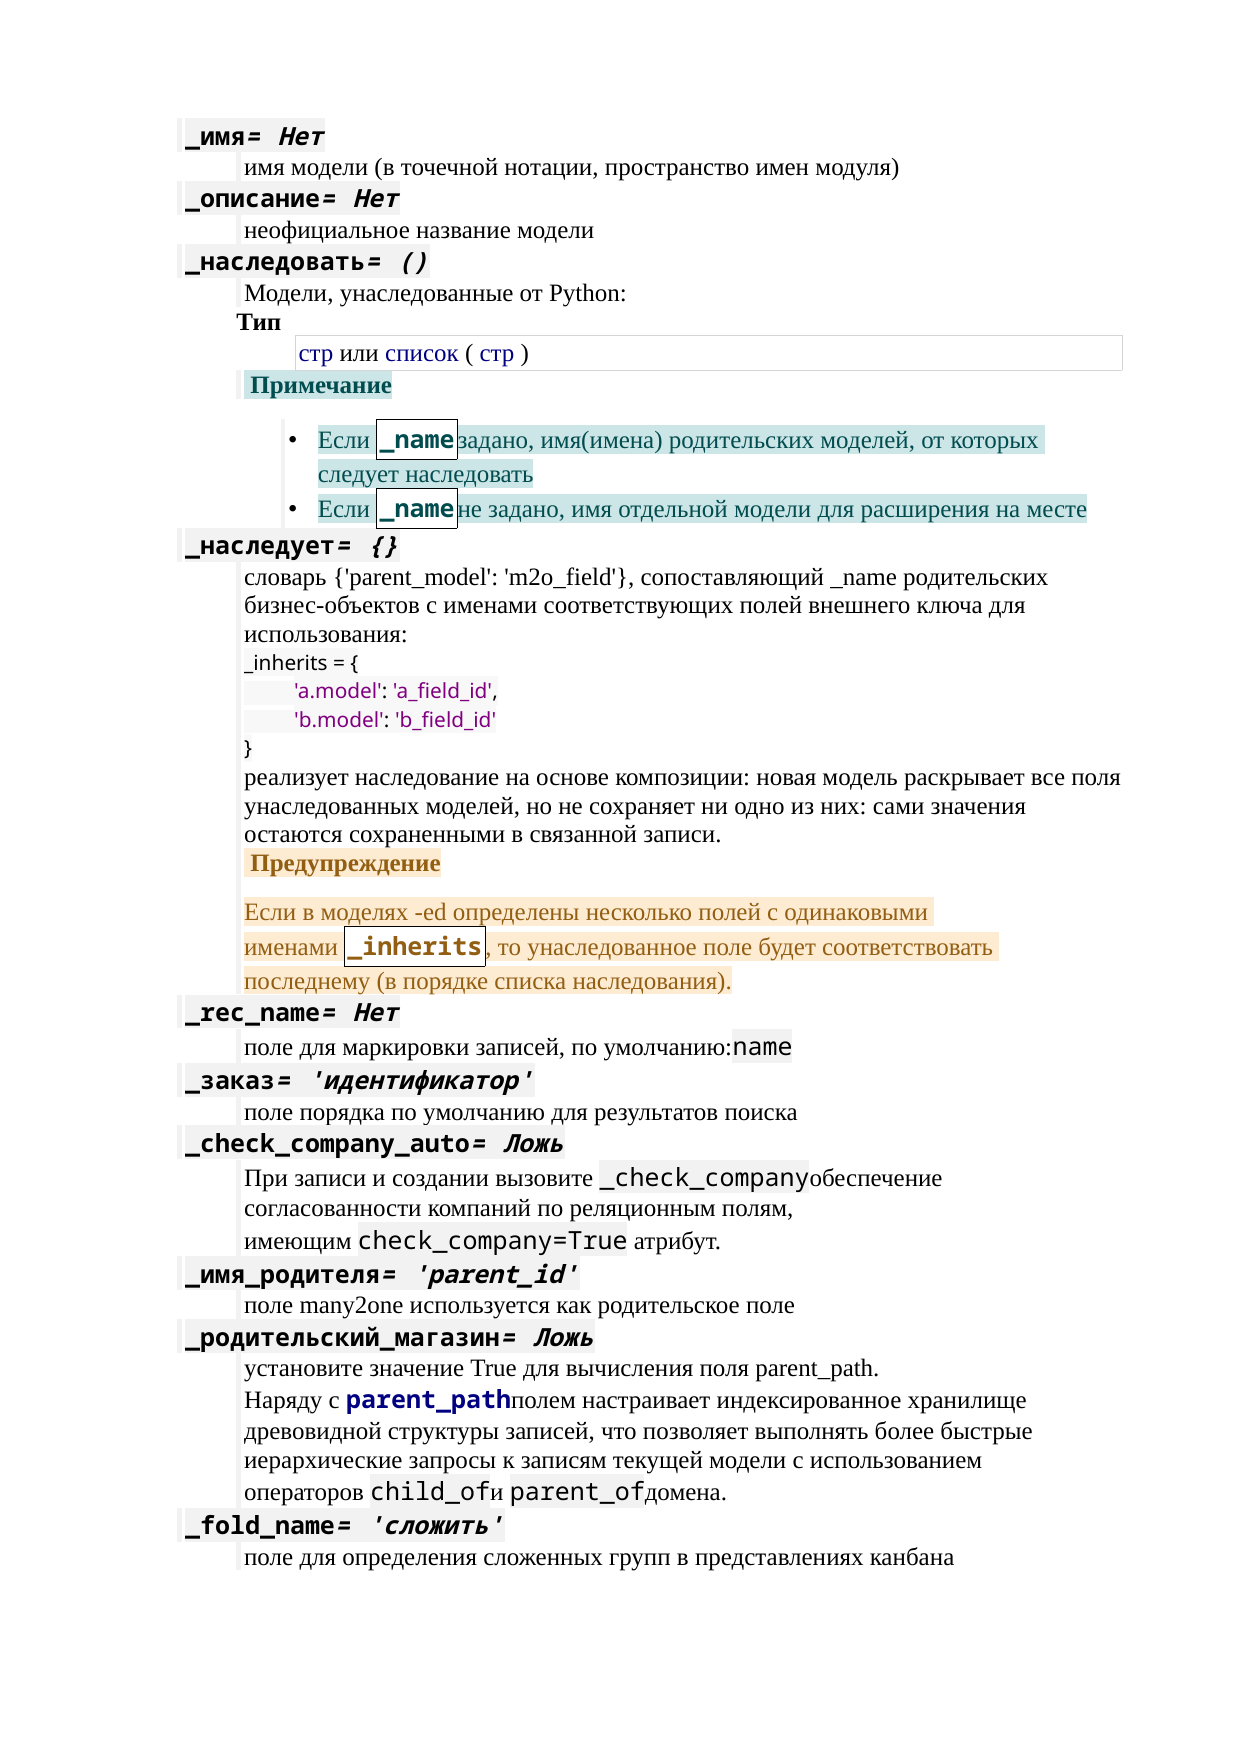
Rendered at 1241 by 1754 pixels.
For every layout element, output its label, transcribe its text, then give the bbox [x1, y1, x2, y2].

subtitle _имя_родителя= 'parent_id' [182, 1256, 1122, 1290]
subtitle _родительский_магазин= Ложь [182, 1319, 1122, 1353]
text Предупреждение [241, 848, 1122, 877]
list реализует наследование на основе композиции: новая модель раскрывает все поля унаследованных моделей, но не сохраняет ни одно из них: сами значения остаются сохраненными в связанной записи. [241, 762, 1122, 848]
list неофициальное название модели [241, 215, 1122, 244]
text 'b.model': 'b_field_id' [241, 705, 1122, 733]
list установите значение True для вычисления поля parent_path. [241, 1353, 1122, 1382]
list словарь {'parent_model': 'm2o_field'}, сопоставляющий _name родительских бизнес-объектов с именами соответствующих полей внешнего ключа для использования: [241, 562, 1122, 648]
list Если _nameне задано, имя отдельной модели для расширения на месте [458, 488, 1122, 528]
list имя модели (в точечной нотации, пространство имен модуля) [241, 152, 1122, 181]
list стр или список ( стр ) [296, 336, 1122, 370]
subtitle _наследует= {} [182, 528, 1122, 562]
subtitle _описание= Нет [182, 181, 1122, 215]
subtitle _check_company_auto= Ложь [182, 1125, 1122, 1159]
list поле many2one используется как родительское поле [241, 1290, 1122, 1319]
list Если _nameне задано, имя отдельной модели для расширения на месте [377, 489, 457, 528]
list Модели, унаследованные от Python: [241, 278, 1122, 307]
list Наряду с parent_pathполем настраивает индексированное хранилище древовидной структуры записей, что позволяет выполнять более быстрые иерархические запросы к записям текущей модели с использованием операторов child_ofи parent_ofдомена. [241, 1382, 1122, 1508]
subtitle _fold_name= 'сложить' [182, 1508, 1122, 1542]
subtitle Тип [236, 307, 1122, 335]
list Если в моделях -ed определены несколько полей с одинаковыми именами _inherits, то унаследованное поле будет соответствовать последнему (в порядке списка наследования). [241, 897, 1122, 994]
list поле для маркировки записей, по умолчанию:name [236, 1028, 1122, 1063]
list поле для определения сложенных групп в представлениях канбана [241, 1542, 1122, 1570]
subtitle _имя= Нет [182, 118, 1122, 152]
subtitle _rec_name= Нет [177, 994, 1122, 1028]
subtitle _наследовать= () [182, 244, 1122, 278]
subtitle _заказ= 'идентификатор' [182, 1063, 1122, 1097]
list Если _nameзадано, имя(имена) родительских моделей, от которых следует наследовать [285, 419, 1122, 488]
list поле порядка по умолчанию для результатов поиска [241, 1097, 1122, 1125]
text } [241, 733, 1122, 762]
list Если _nameне задано, имя отдельной модели для расширения на месте [285, 488, 376, 528]
text _inherits = { [241, 648, 1122, 676]
text 'a.model': 'a_field_id', [241, 676, 1122, 705]
list При записи и создании вызовите _check_companyобеспечение согласованности компаний по реляционным полям, имеющим check_company=True атрибут. [236, 1159, 1122, 1256]
text Примечание [241, 370, 1122, 399]
